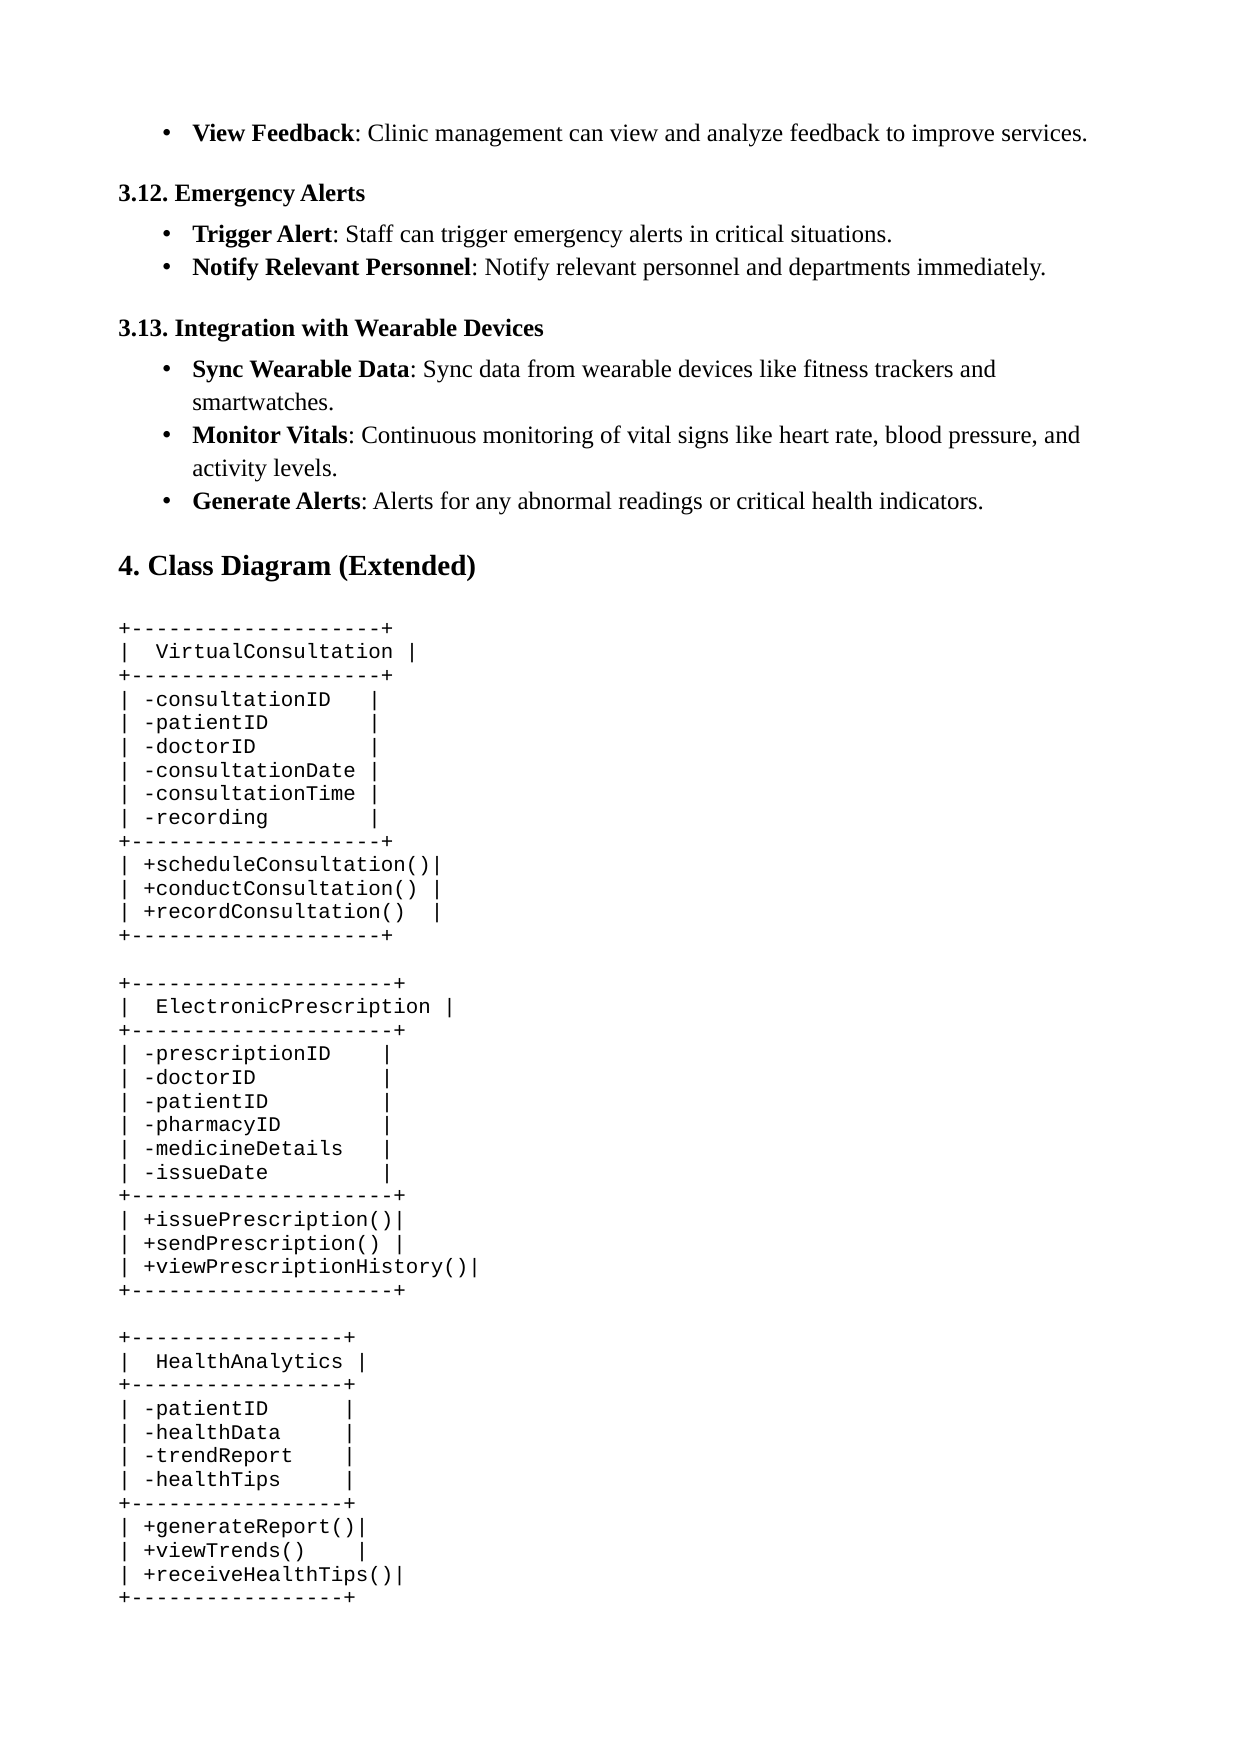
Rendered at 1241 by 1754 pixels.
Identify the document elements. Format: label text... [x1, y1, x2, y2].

text +-----------------+ [118, 1327, 1122, 1351]
text +---------------------+ [118, 1185, 1122, 1209]
text | -consultationID | [118, 689, 1122, 712]
text | -trendReport | [118, 1445, 1122, 1469]
text +--------------------+ [118, 618, 1122, 641]
text +-----------------+ [118, 1493, 1122, 1516]
text +-----------------+ [118, 1587, 1122, 1611]
text +--------------------+ [118, 925, 1122, 949]
list Notify Relevant Personnel: Notify relevant personnel and departments immediately. [162, 252, 1122, 281]
subtitle 4. Class Diagram (Extended) [118, 548, 1122, 582]
text | -medicineDetails | [118, 1138, 1122, 1162]
list Generate Alerts: Alerts for any abnormal readings or critical health indicators. [162, 486, 1122, 515]
text +--------------------+ [118, 665, 1122, 689]
text | +recordConsultation() | [118, 902, 1122, 925]
list Sync Wearable Data: Sync data from wearable devices like fitness trackers and smartwatches. [162, 354, 1122, 416]
text +---------------------+ [118, 1020, 1122, 1043]
text | -patientID | [118, 1398, 1122, 1422]
text | +sendPrescription() | [118, 1233, 1122, 1256]
text | +viewTrends() | [118, 1540, 1122, 1564]
text | -recording | [118, 807, 1122, 831]
text | +generateReport()| [118, 1516, 1122, 1540]
list Monitor Vitals: Continuous monitoring of vital signs like heart rate, blood pressure, and activity levels. [162, 420, 1122, 482]
text | -consultationDate | [118, 760, 1122, 783]
text | +receiveHealthTips()| [118, 1564, 1122, 1587]
subtitle 3.13. Integration with Wearable Devices [118, 313, 1122, 341]
text | -prescriptionID | [118, 1043, 1122, 1067]
text | +scheduleConsultation()| [118, 854, 1122, 878]
text | -healthTips | [118, 1469, 1122, 1493]
text +---------------------+ [118, 972, 1122, 996]
list View Feedback: Clinic management can view and analyze feedback to improve services. [162, 118, 1122, 147]
list Trigger Alert: Staff can trigger emergency alerts in critical situations. [162, 219, 1122, 248]
text | -consultationTime | [118, 783, 1122, 807]
text | -doctorID | [118, 736, 1122, 760]
subtitle 3.12. Emergency Alerts [118, 178, 1122, 207]
text +-----------------+ [118, 1374, 1122, 1398]
text +---------------------+ [118, 1280, 1122, 1303]
text | VirtualConsultation | [118, 641, 1122, 665]
text | HealthAnalytics | [118, 1351, 1122, 1374]
text | -pharmacyID | [118, 1114, 1122, 1138]
text | -issueDate | [118, 1162, 1122, 1185]
text | -patientID | [118, 1091, 1122, 1114]
text | -patientID | [118, 712, 1122, 736]
text | +viewPrescriptionHistory()| [118, 1256, 1122, 1280]
text | ElectronicPrescription | [118, 996, 1122, 1020]
text +--------------------+ [118, 831, 1122, 854]
text | -healthData | [118, 1422, 1122, 1445]
text | +conductConsultation() | [118, 878, 1122, 902]
text | +issuePrescription()| [118, 1209, 1122, 1233]
text | -doctorID | [118, 1067, 1122, 1091]
